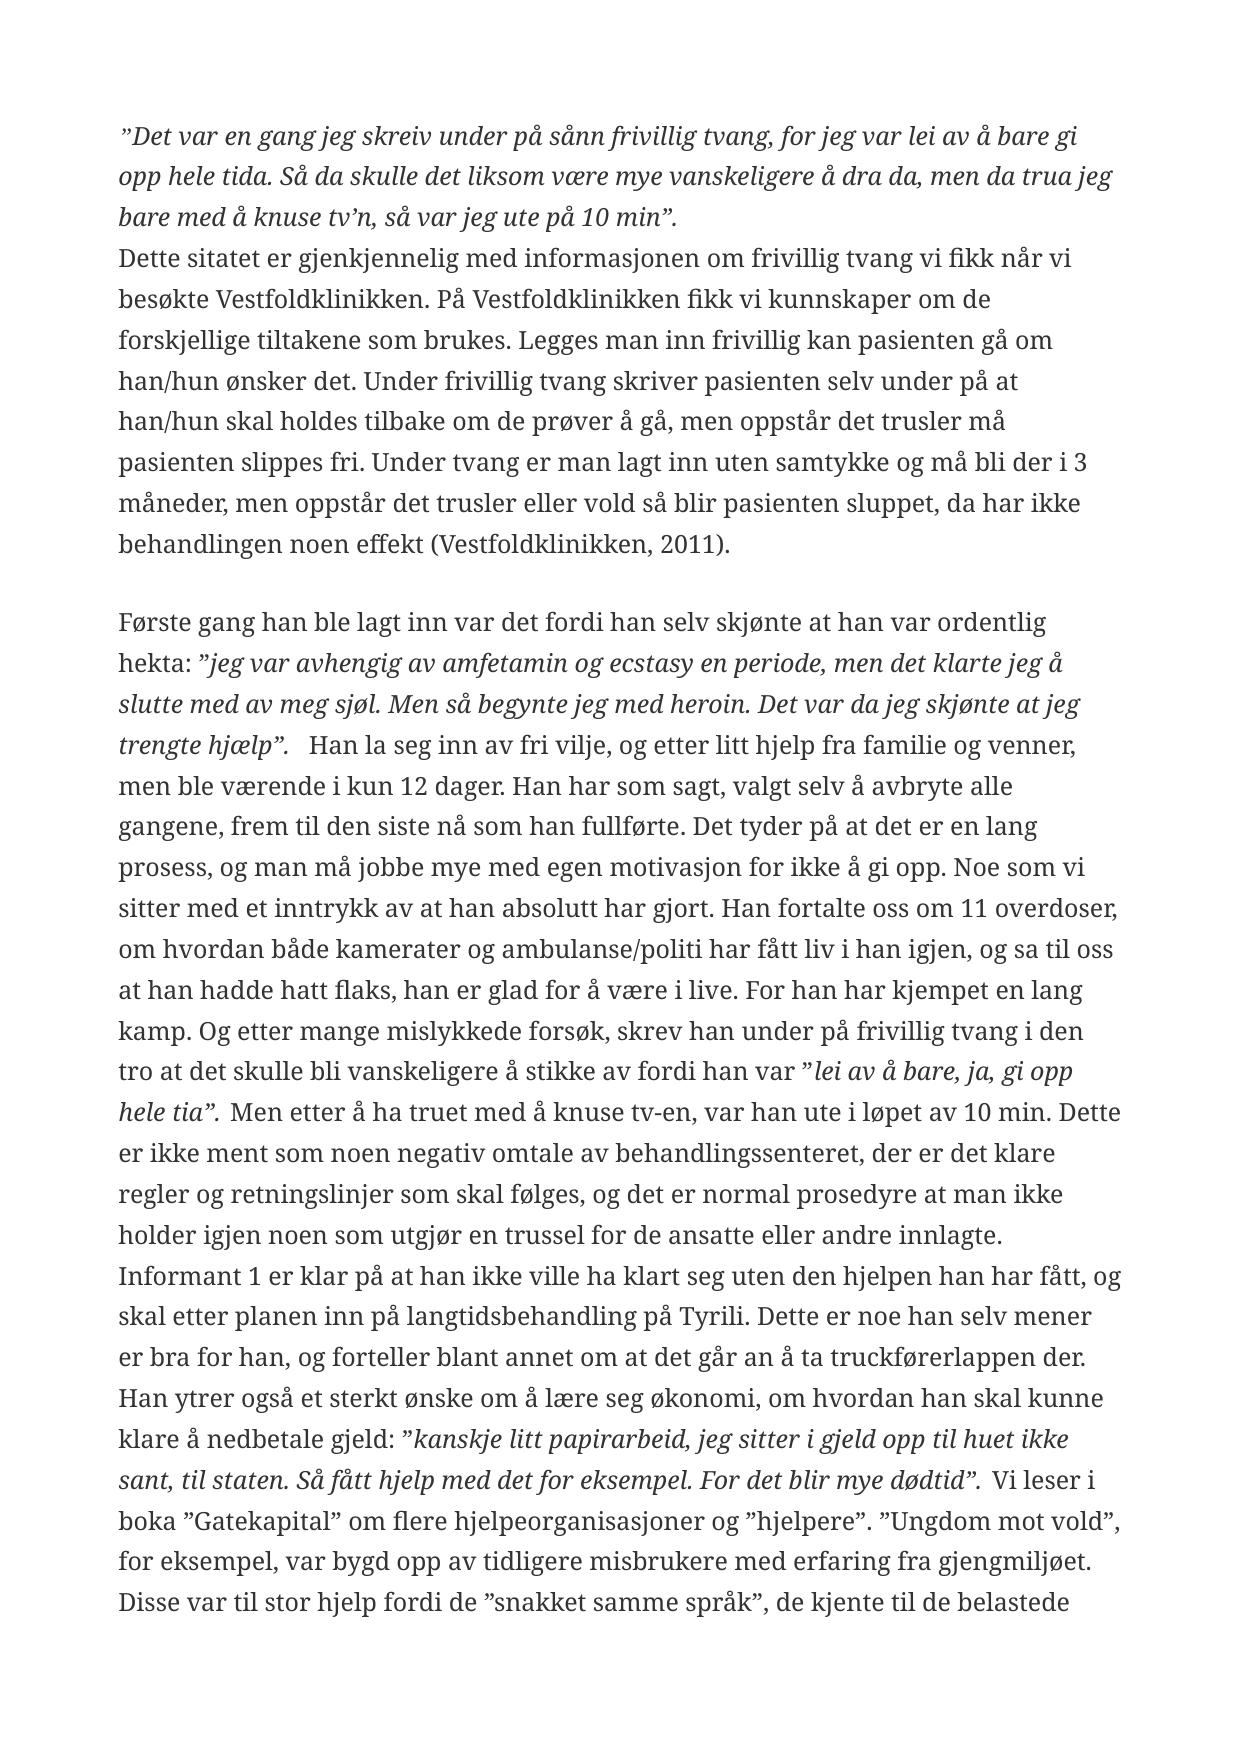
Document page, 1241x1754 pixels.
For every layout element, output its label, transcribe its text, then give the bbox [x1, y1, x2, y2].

text Dette sitatet er gjenkjennelig med informasjonen om frivillig tvang vi fikk når vi besøkte Vestfoldklinikken. På Vestfoldklinikken fikk vi kunnskaper om de forskjellige tiltakene som brukes. Legges man inn frivillig kan pasienten gå om han/hun ønsker det. Under frivillig tvang skriver pasienten selv under på at han/hun skal holdes tilbake om de prøver å gå, men oppstår det trusler må pasienten slippes fri. Under tvang er man lagt inn uten samtykke og må bli der i 3 måneder, men oppstår det trusler eller vold så blir pasienten sluppet, da har ikke behandlingen noen effekt (Vestfoldklinikken, 2011). [118, 241, 1122, 561]
text ”Det var en gang jeg skreiv under på sånn frivillig tvang, for jeg var lei av å bare gi opp hele tida. Så da skulle det liksom være mye vanskeligere å dra da, men da trua jeg bare med å knuse tv’n, så var jeg ute på 10 min”. [118, 118, 1122, 234]
text Første gang han ble lagt inn var det fordi han selv skjønte at han var ordentlig hekta: ”jeg var avhengig av amfetamin og ecstasy en periode, men det klarte jeg å slutte med av meg sjøl. Men så begynte jeg med heroin. Det var da jeg skjønte at jeg trengte hjælp”. Han la seg inn av fri vilje, og etter litt hjelp fra familie og venner, men ble værende i kun 12 dager. Han har som sagt, valgt selv å avbryte alle gangene, frem til den siste nå som han fullførte. Det tyder på at det er en lang prosess, og man må jobbe mye med egen motivasjon for ikke å gi opp. Noe som vi sitter med et inntrykk av at han absolutt har gjort. Han fortalte oss om 11 overdoser, om hvordan både kamerater og ambulanse/politi har fått liv i han igjen, og sa til oss at han hadde hatt flaks, han er glad for å være i live. For han har kjempet en lang kamp. Og etter mange mislykkede forsøk, skrev han under på frivillig tvang i den tro at det skulle bli vanskeligere å stikke av fordi han var ”lei av å bare, ja, gi opp hele tia”. Men etter å ha truet med å knuse tv-en, var han ute i løpet av 10 min. Dette er ikke ment som noen negativ omtale av behandlingssenteret, der er det klare regler og retningslinjer som skal følges, og det er normal prosedyre at man ikke holder igjen noen som utgjør en trussel for de ansatte eller andre innlagte. [118, 605, 1122, 1251]
text Informant 1 er klar på at han ikke ville ha klart seg uten den hjelpen han har fått, og skal etter planen inn på langtidsbehandling på Tyrili. Dette er noe han selv mener er bra for han, og forteller blant annet om at det går an å ta truckførerlappen der. Han ytrer også et sterkt ønske om å lære seg økonomi, om hvordan han skal kunne klare å nedbetale gjeld: ”kanskje litt papirarbeid, jeg sitter i gjeld opp til huet ikke sant, til staten. Så fått hjelp med det for eksempel. For det blir mye dødtid”. Vi leser i boka ”Gatekapital” om flere hjelpeorganisasjoner og ”hjelpere”. ”Ungdom mot vold”, for eksempel, var bygd opp av tidligere misbrukere med erfaring fra gjengmiljøet. Disse var til stor hjelp fordi de ”snakket samme språk”, de kjente til de belastede [118, 1258, 1122, 1619]
